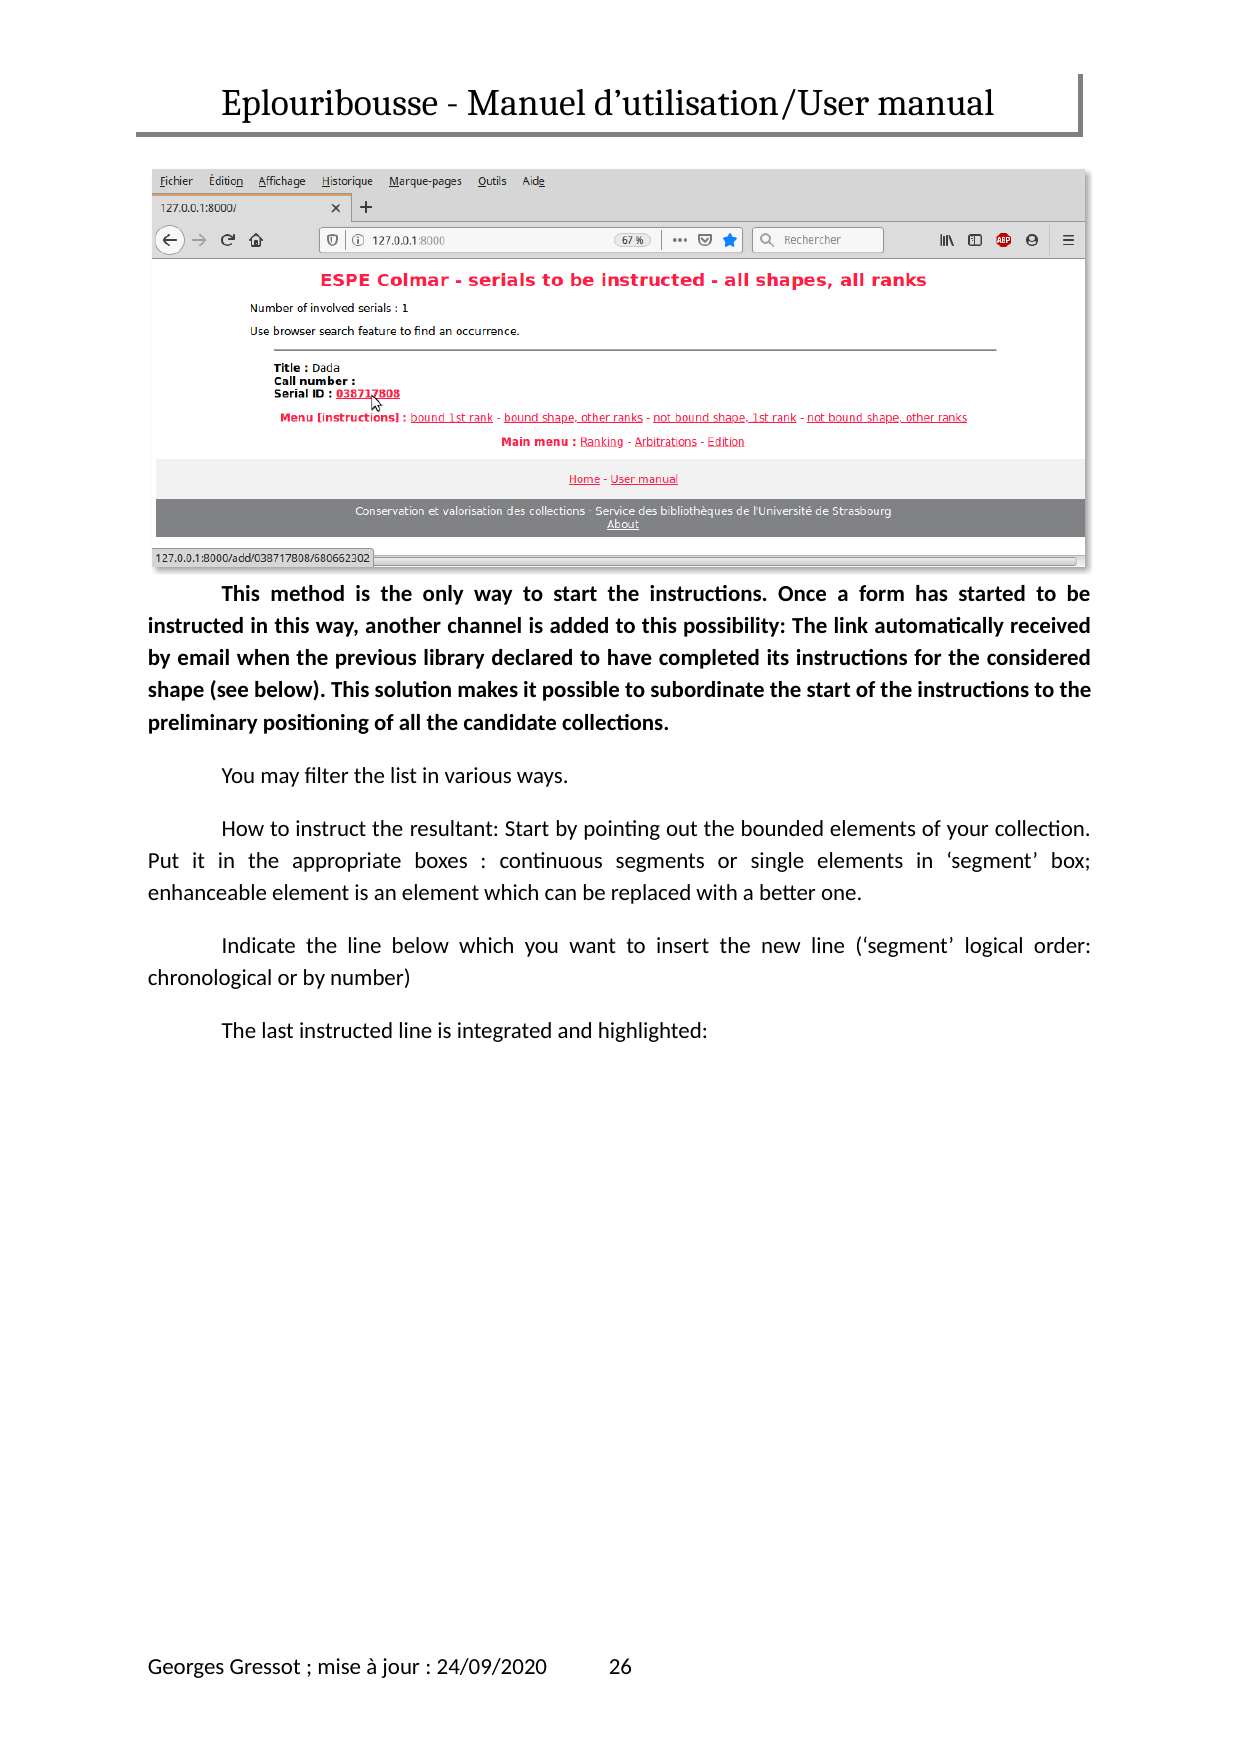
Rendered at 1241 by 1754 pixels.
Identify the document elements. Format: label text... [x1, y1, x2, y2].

text Indicate the line below which you want to insert the new line (‘segment’ logical order: chronological or by number) [148, 931, 1093, 991]
text You may filter the list in various ways. [148, 761, 1093, 789]
text How to instruct the resultant: Start by pointing out the bounded elements of your collection. Put it in the appropriate boxes : continuous segments or single elements in ‘segment’ box; enhanceable element is an element which can be replaced with a better one. [148, 814, 1093, 906]
picture [147, 164, 1093, 575]
text The last instructed line is integrated and highlighted: [148, 1016, 1093, 1044]
text This method is the only way to start the instructions. Once a form has started to be instructed in this way, another channel is added to this possibility: The link automatically received by email when the previous library declared to have completed its instructions for the considered shape (see below). This solution makes it possible to subordinate the start of the instructions to the preliminary positioning of all the candidate collections. [148, 575, 1093, 736]
